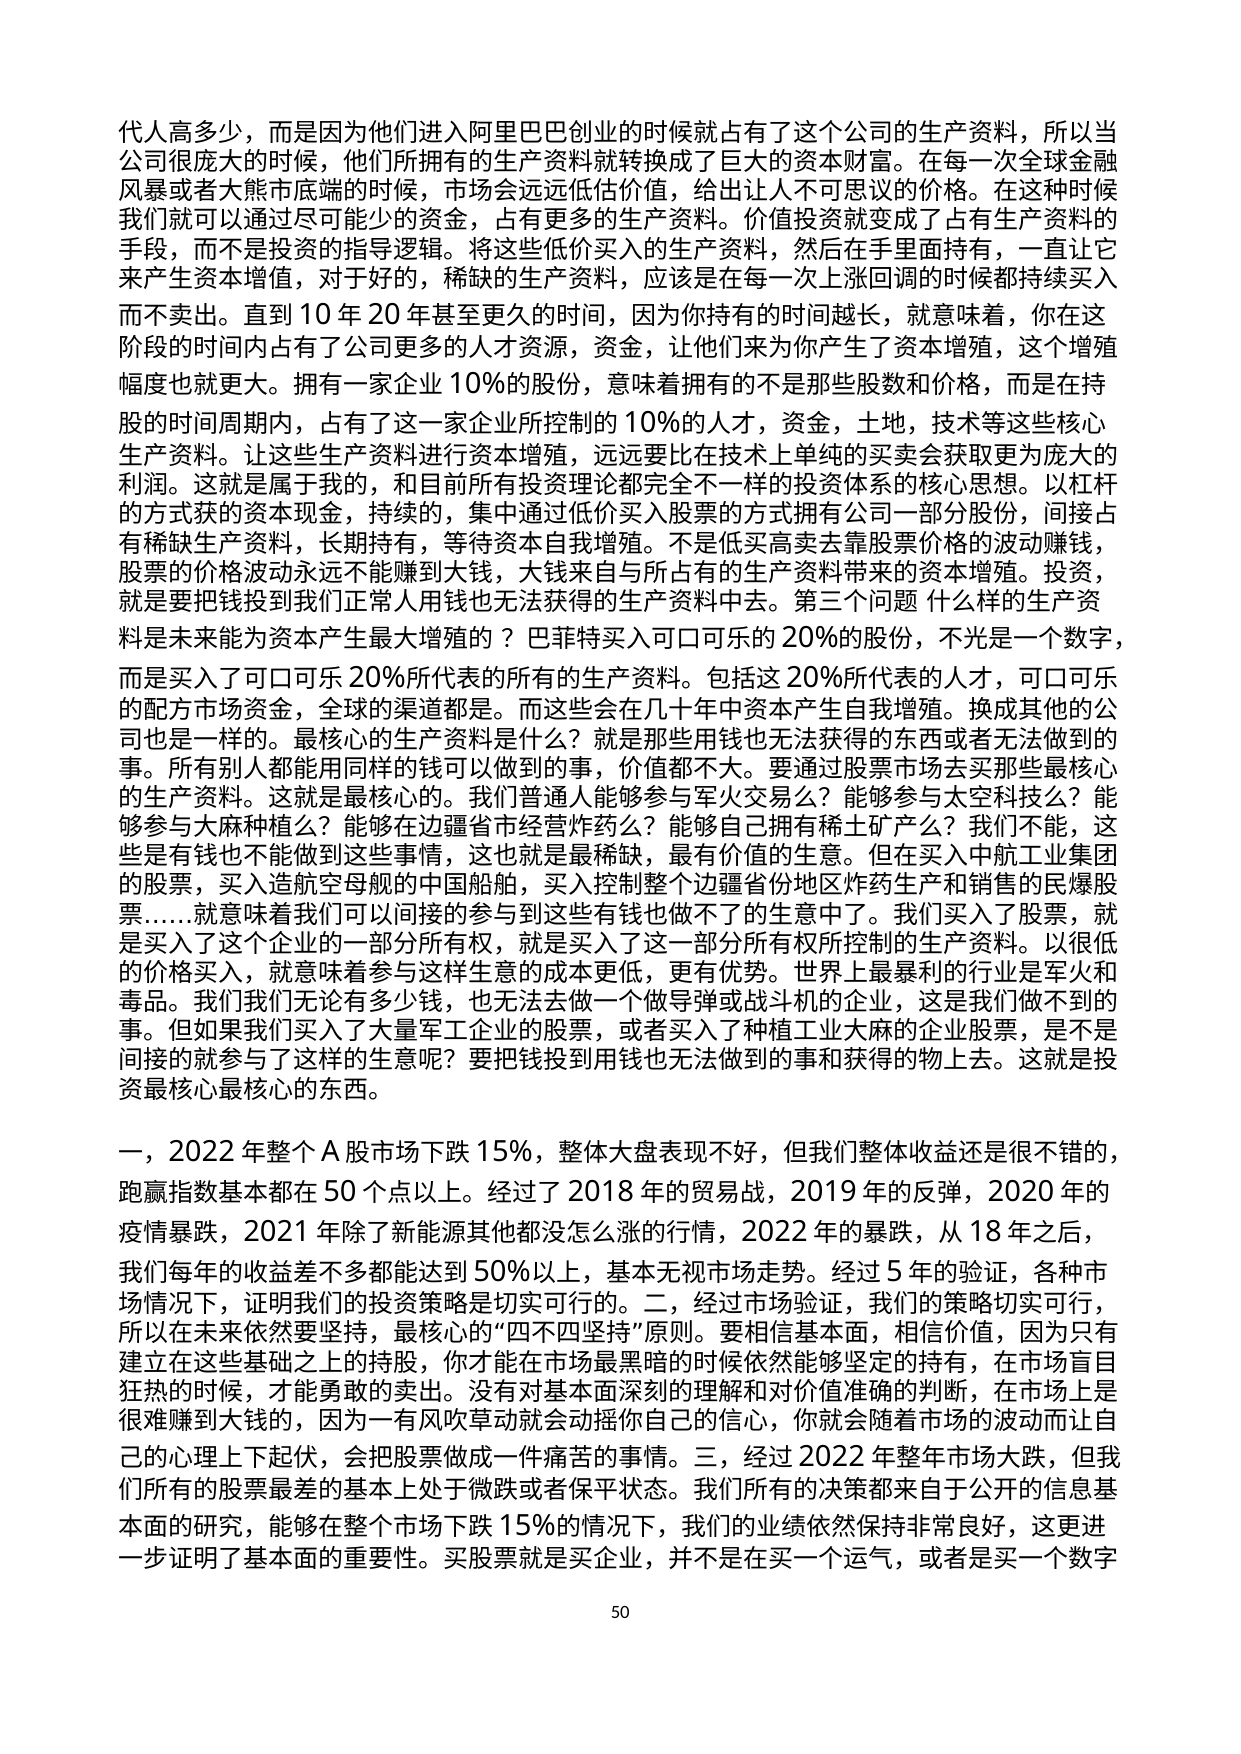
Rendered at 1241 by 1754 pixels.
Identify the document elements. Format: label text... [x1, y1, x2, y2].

text 决定财富的根本因素是对生产资料的占有。而股票投资的根本就是通过资金间接的占有那一部分企业的生产资料，长期让资本自我增殖。投资最核心的东西是建立起自己的投资哲学，其他都是围绕这一点展开的。这个东西也是在市场最黑暗或最狂热的时候，能不随波逐流最重要的支点。第一个问题，获取财富最根本的方式就是不断的去占有生产资料，这是核心。第二个问题是如何更有效更便宜的占有生产资料？积累财富的手段就是不断的去占有生产资料，这个不分阶级，不分国家，不分地域。在奴隶制时代，奴隶是最重要的生产工具，就是不断去占有人口；在封建时代，土地作为最重要的生产资料，就是不断的去占有土地；而在今天，现代工业以资本作为了整个世界运转的中心，资本就成为了最大的生产资料。投资的目的获取财富，财富的本质是不断的去占有生产资料。那么直接可以导出投资的本质是什么？就是更有效，更低价的，并且尽可能多的占有生产资料。尤其是核心生产资料，就是不可复制的，我们没有机会参与的，世界上很稀缺的那些生产资料，因为他们会带来最大的资本增值。比如军工航天，比如说稀缺资源，比如最优秀的那些科技企业，因为科技是第一生产力，生产力也是生产资料的一种。作为我们普通人，我们是没有机会去参与国家的航天工业的，但这个行业门槛极高，汇聚了这个国家最优秀的人才，设备，资金；我们也没有机机会或者资格去拥有那些很稀有的矿产，因为这个在我们国内具有高度垄断性；我们也没有能力去组织那么多高科技的人才去做最先进的科技研发……但是通过股票市场，我们就获取了这样的机会。买入股票就是买入了公司一部分的所有权，我们这部分所有权就让我们在持有它的时间内拥有了公司这一部分的生产资料。并且拥有的时间越长资本才能产生真正的增值，持有一年和持有10年20年收益会千差万别。尤其是那些能够未来长成大规模的，拥有很稀缺生产资料的企业，就是我们努力要尽可能多的要去占有的生产资料。比如同样是10亿，我们买入一个市值，目前1万亿的公司，我们只能买1‰，也就是说在持有阶段只拥有它1‰的生产资料的所有权，那它涨了2万亿呢，是很难的，我们依然拥有1‰，然后资本只能增值一倍。但如果我们这10亿买入一家市值100亿的企业，我们就可以拥有1/10他的生产资料所有权。这个企业如果涨到1000亿呢，我们的1/10就会值100亿，资本增值就是10倍。同样10年有的资金会增殖一倍，有的资金会增殖10倍。原因在于生产资料的稀缺性和未来可成长性。所以我们尽量要去占有那些核心的不可复制的生产资料，并且在它规模上小的时候，然后占有，然后持续等待10年甚至20年甚至更久，然后等这些资本产生自我增殖，爆炸式的增长。对于个人而言，我们的技能要把它转换成生产资料，才真正能够积累财富。我们要把通过出售自己的劳动力和时间，然后转化为拥有一部分的生产资料，去让资本实现增殖，这样才能实现人生财富的质的飞跃。比如同样是我们作为一个IT技术非常牛的人，或者自己拥有任何很牛的技能的人，我们去公司可能会拿到50万甚至100万的年薪，但是无论是多少，我们依然都是本质上在出售自己的劳动力和劳动时间。但如果我们把我们的技术转换成了公司的一部分入股股份，那么性质就会发生了改变。还是同样的技术，但是这一部分的技术就通过持有公司股份而占有了这一部分相应的生产资料，假如公司发展之后，这就是财富巨大的增值。最初跟着马云建立阿里巴巴的18个人，以及阿里那么多持股的技术人员，阿里上市之后几亿身价，远远超过很多最优秀的程序员几百倍，难道是他们的能力或智力或技术超越了几百倍么？不是的，不是因为他们的技术智慧比同时代人高多少，而是因为他们进入阿里巴巴创业的时候就占有了这个公司的生产资料，所以当公司很庞大的时候，他们所拥有的生产资料就转换成了巨大的资本财富。在每一次全球金融风暴或者大熊市底端的时候，市场会远远低估价值，给出让人不可思议的价格。在这种时候我们就可以通过尽可能少的资金，占有更多的生产资料。价值投资就变成了占有生产资料的手段，而不是投资的指导逻辑。将这些低价买入的生产资料，然后在手里面持有，一直让它来产生资本增值，对于好的，稀缺的生产资料，应该是在每一次上涨回调的时候都持续买入而不卖出。直到10年20年甚至更久的时间，因为你持有的时间越长，就意味着，你在这阶段的时间内占有了公司更多的人才资源，资金，让他们来为你产生了资本增殖，这个增殖幅度也就更大。拥有一家企业10%的股份，意味着拥有的不是那些股数和价格，而是在持股的时间周期内，占有了这一家企业所控制的10%的人才，资金，土地，技术等这些核心生产资料。让这些生产资料进行资本增殖，远远要比在技术上单纯的买卖会获取更为庞大的利润。这就是属于我的，和目前所有投资理论都完全不一样的投资体系的核心思想。以杠杆的方式获的资本现金，持续的，集中通过低价买入股票的方式拥有公司一部分股份，间接占有稀缺生产资料，长期持有，等待资本自我增殖。不是低买高卖去靠股票价格的波动赚钱，股票的价格波动永远不能赚到大钱，大钱来自与所占有的生产资料带来的资本增殖。投资，就是要把钱投到我们正常人用钱也无法获得的生产资料中去。第三个问题 什么样的生产资料是未来能为资本产生最大增殖的 ？巴菲特买入可口可乐的20%的股份，不光是一个数字，而是买入了可口可乐20%所代表的所有的生产资料。包括这20%所代表的人才，可口可乐的配方市场资金，全球的渠道都是。而这些会在几十年中资本产生自我增殖。换成其他的公司也是一样的。最核心的生产资料是什么？就是那些用钱也无法获得的东西或者无法做到的事。所有别人都能用同样的钱可以做到的事，价值都不大。要通过股票市场去买那些最核心的生产资料。这就是最核心的。我们普通人能够参与军火交易么？能够参与太空科技么？能够参与大麻种植么？能够在边疆省市经营炸药么？能够自己拥有稀土矿产么？我们不能，这些是有钱也不能做到这些事情，这也就是最稀缺，最有价值的生意。但在买入中航工业集团的股票，买入造航空母舰的中国船舶，买入控制整个边疆省份地区炸药生产和销售的民爆股票……就意味着我们可以间接的参与到这些有钱也做不了的生意中了。我们买入了股票，就是买入了这个企业的一部分所有权，就是买入了这一部分所有权所控制的生产资料。以很低的价格买入，就意味着参与这样生意的成本更低，更有优势。世界上最暴利的行业是军火和毒品。我们我们无论有多少钱，也无法去做一个做导弹或战斗机的企业，这是我们做不到的事。但如果我们买入了大量军工企业的股票，或者买入了种植工业大麻的企业股票，是不是间接的就参与了这样的生意呢？要把钱投到用钱也无法做到的事和获得的物上去。这就是投资最核心最核心的东西。 [118, 118, 1122, 1104]
text 一，2022年整个A股市场下跌15%，整体大盘表现不好，但我们整体收益还是很不错的，跑赢指数基本都在50个点以上。经过了2018年的贸易战，2019年的反弹，2020年的疫情暴跌，2021年除了新能源其他都没怎么涨的行情，2022年的暴跌，从18年之后，我们每年的收益差不多都能达到50%以上，基本无视市场走势。经过5年的验证，各种市场情况下，证明我们的投资策略是切实可行的。二，经过市场验证，我们的策略切实可行，所以在未来依然要坚持，最核心的“四不四坚持”原则。要相信基本面，相信价值，因为只有建立在这些基础之上的持股，你才能在市场最黑暗的时候依然能够坚定的持有，在市场盲目狂热的时候，才能勇敢的卖出。没有对基本面深刻的理解和对价值准确的判断，在市场上是很难赚到大钱的，因为一有风吹草动就会动摇你自己的信心，你就会随着市场的波动而让自己的心理上下起伏，会把股票做成一件痛苦的事情。三，经过2022年整年市场大跌，但我们所有的股票最差的基本上处于微跌或者保平状态。我们所有的决策都来自于公开的信息基本面的研究，能够在整个市场下跌15%的情况下，我们的业绩依然保持非常良好，这更进一步证明了基本面的重要性。买股票就是买企业，并不是在买一个运气，或者是买一个数字的波动。企业的基本面是所有买入最根本的依据。面对2022年整个市场的大跌，以及整个有色金属的回调。但是我们买入企业产品的上涨，依然体现在了基本的股价上涨中，公司股票全年升收涨68.6%，真正的大势是人所挡不住的。四，在市场中我们能做的事情是很少的，我们无法哪天会拉升，我们也不知道短期的波动会因为什么引起，我们能做的，就是在基本面确定的基础上，尽量买在底部，买在更低的价格，然后耐心等市场发现股价的错估，市场重新纠错出现。耐心，是在投资市场上最重要的美德。五，我们很难用自己的小聪明通过高抛低吸或者抓住短线的热点去持续正确，对于大部分来说这是极为困难的。短期的走势是很随机的，是无法预测的，而且对于短期无法预测这件事，并不影响我们在投资中赚钱。最重要的对必然下注，然后在市场真正拉升一天那几天要在场。股票95%的时间都是不波动的和人生一样，最重要的那几天是高光时刻，那个时候一定要在场，其他大多数时间的研究判断，耐心等待，都是为了这几天高光时刻的出现。六，价值，周期，复利是对投资而言最重要的三根支柱。并且对整个人生也是。因为有价值，所以我们用5毛钱买到了一块钱的东西，首先把自己利用了不败之地。因为有周期，所以我们会知道整个的价格波动运行到哪一个步骤，我们是买在了底部还是回避的高位？周期就是真正的大势，我们要理解大势所在。真正的大事不以人的意志为转移，是必然要发生的事情。因为必然要发生，所以这就意味着投资是具有确定性的。而因为有复利，我们才能在人生漫长的过程中不断的产生积累，长期而言，稳定就是暴利。七，无论对股票投资还是我们人际关系，有两点核心我觉得极为重要：“识于微时，雪中送炭”，锦上添花的事情人人都会做，但是当一个人一大红大紫的时候再去结交他，当一只股票已经火爆的时候再去买它这种锦上添花事情，基本上没有异议，因为那个时候那个大红大紫的人物，不需要一个朋友；在股票高位的时候，也不缺一笔资金。毫无意义！股票投资不是一个高风险高利润的事情，只有在风险最低的情况下，才意味着未来的利润是最大的。八，股票投资，不是像很多人想的那样，是一个一本万利的事情，它是一个“万本万利”的事。集中 集中 再集中，无论是对行业的选择还是对投资的资金。集中力量用于一点，把这一点打破，整个局就全部破了。处处分散，处处无力。九，股票只不过是生活中很小的一点，要把自己的工作做好把生意做好，人生的主要的成就感，社会的尊重，人生的事业，都来自于自己擅长的领域和自己专业的领域。不要把自己最好的时间，最好的年华都放在了短线和股市涨涨跌跌的博弈中，浪费了时间，浪费了精力，也浪费了自己最美好的年华。10年啊，10年回头，看账户资金，一无所获。不要随波逐流，要耐心，有定力 ，等结果的出现。十，有好的心态才能真正拿得住股票才会有大的利润。把股票想成真正的生意，真正的项目真正的理财，问问自己：“这个生意这个项目两年能收回成本，并且赚一倍是不是好生意？”问清楚自己的心，诚实的回答自己。你就知道你一笔股票该不该投，你就知道你该不该持股。盈利是需要时间的，股价的上涨也是需要时间的，这样的心态才能拿得住股票，才能在股票上真正赚钱。11，“矫枉必将过正，不过正不足以矫枉”，这是宏观层面，价格运动最重要的规律和基本形式。如果把基础的价值线作为股价波动的中枢，那么在上涨过程中一定会掌握这个理性的价值，而在下跌的时候也同样如此，如果一只股票跌到正常价值，那它绝对不会倒贴，一定还会向下走，我的经验大概是30%的幅度。12，耐心，耐心，再耐心一点，不是速度，才是投资赚钱的关键。用时间去作为复利的基础，慢慢暴富！ [118, 1131, 1122, 1573]
